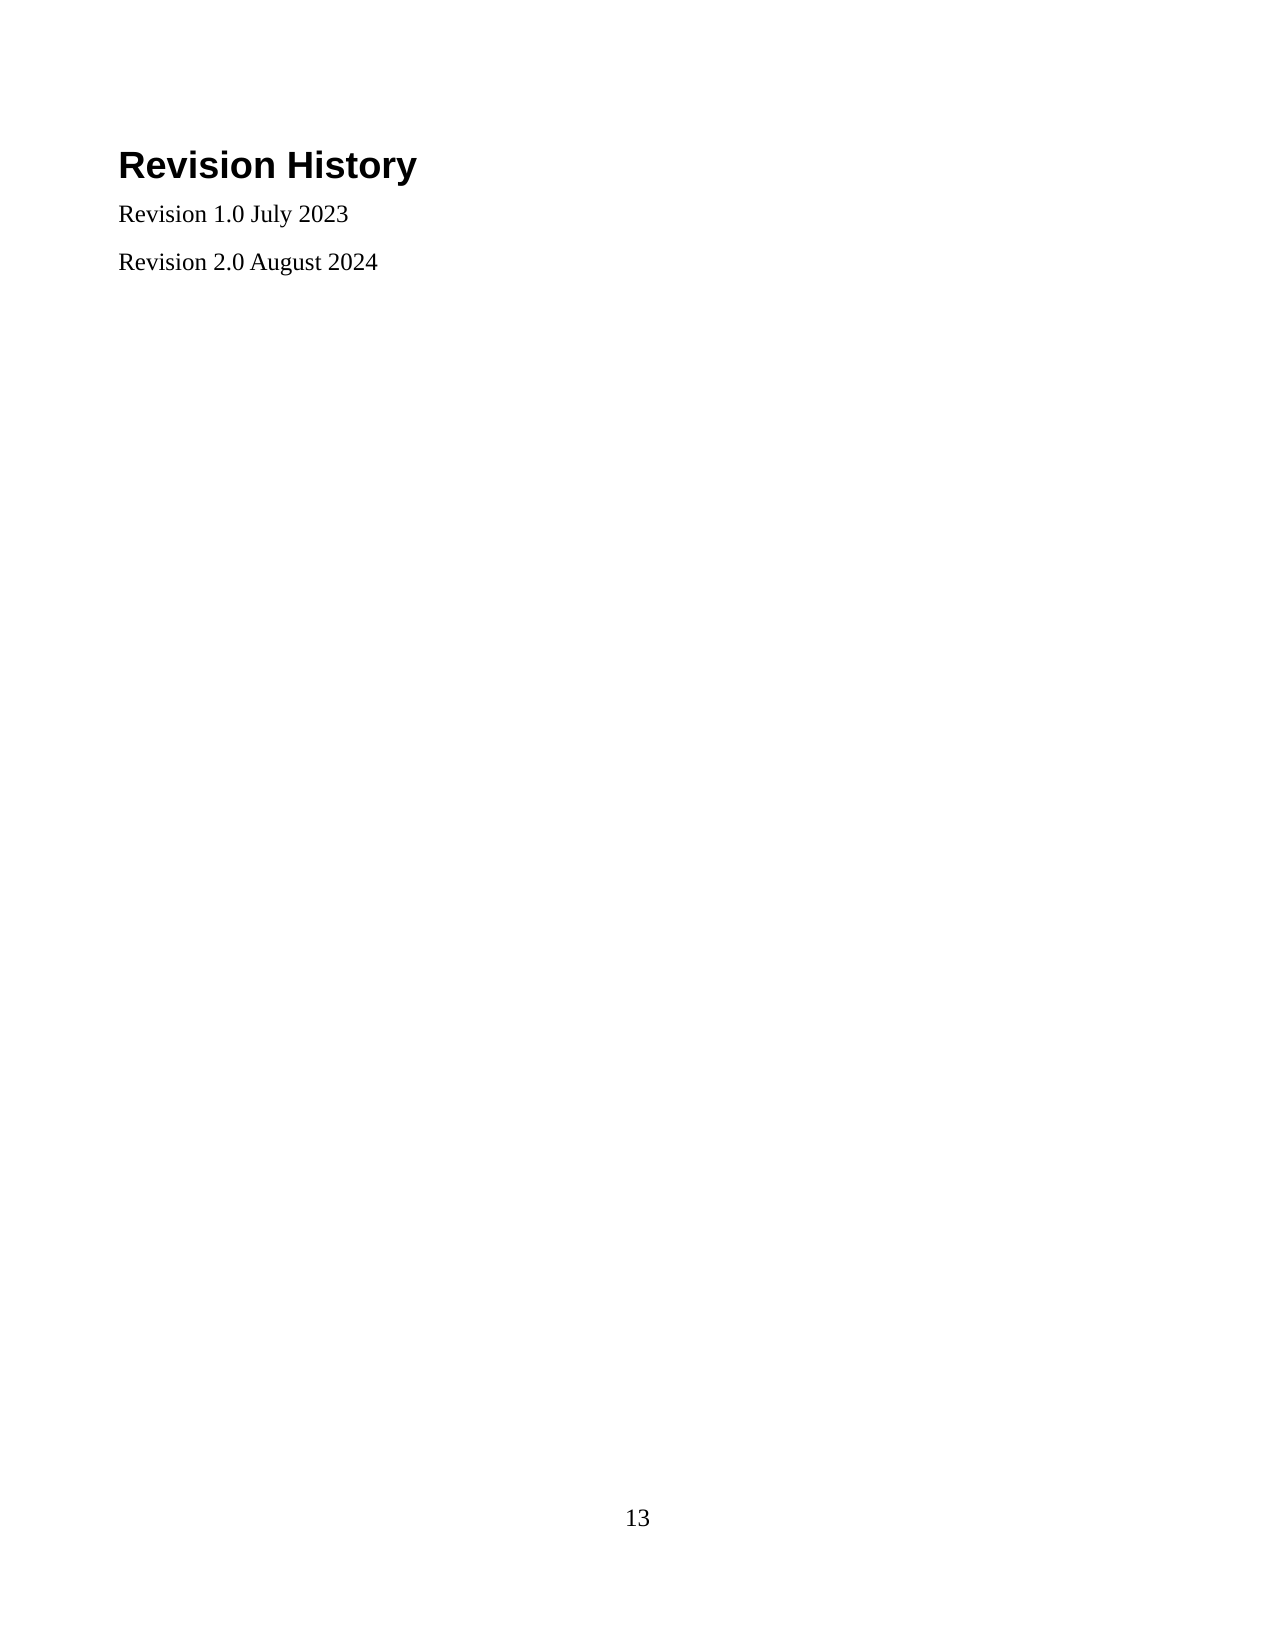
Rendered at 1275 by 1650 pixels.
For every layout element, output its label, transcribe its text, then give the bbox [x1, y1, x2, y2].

text Revision 2.0 August 2024 [118, 247, 1157, 276]
text Revision 1.0 July 2023 [118, 199, 1157, 228]
subtitle Revision History [118, 143, 1157, 187]
